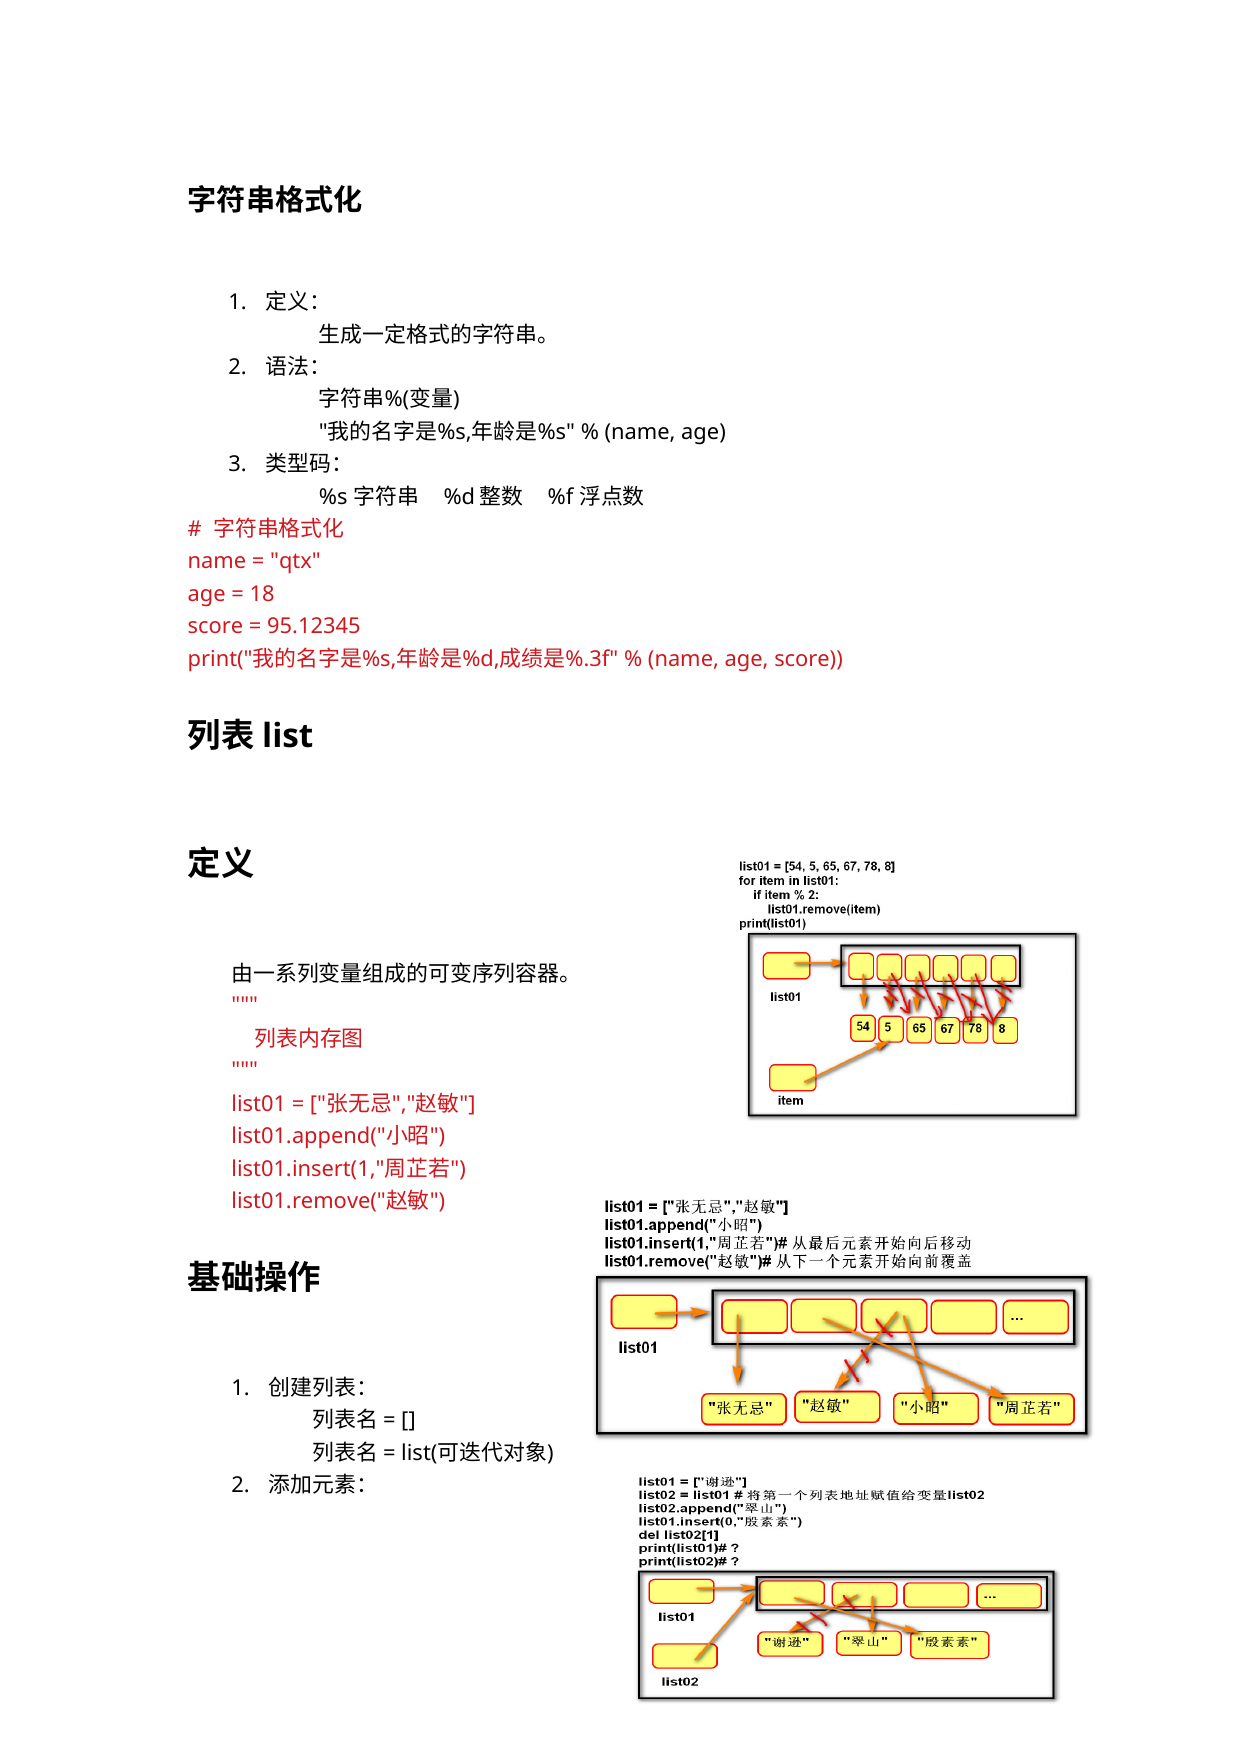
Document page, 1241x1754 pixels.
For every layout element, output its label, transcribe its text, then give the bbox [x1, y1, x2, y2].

text 由一系列变量组成的可变序列容器。 [187, 955, 721, 988]
list 定义： [228, 284, 1053, 316]
list 语法： [228, 349, 1053, 381]
text score = 95.12345 [187, 609, 1053, 641]
picture [578, 1185, 1112, 1458]
text list01 = ["张无忌","赵敏"] [187, 1085, 721, 1118]
text list01.append("小昭") [187, 1118, 1053, 1150]
text 列表名 = [] [269, 1402, 578, 1434]
text age = 18 [187, 576, 1053, 609]
subtitle 列表 list [187, 701, 1053, 766]
text list01.insert(1,"周芷若") [187, 1150, 1053, 1183]
list 类型码： [228, 446, 1053, 479]
subtitle 基础操作 [187, 1242, 578, 1307]
text """ [187, 988, 721, 1020]
text %s 字符串 %d整数 %f 浮点数 [319, 479, 1053, 511]
picture [721, 848, 1092, 1129]
text 字符串%(变量) [264, 381, 1053, 414]
text list01.remove("赵敏") [187, 1183, 1053, 1215]
list 添加元素： [231, 1467, 627, 1499]
picture [627, 1466, 1075, 1717]
text name = "qtx" [187, 544, 1053, 576]
text """ [187, 1053, 721, 1085]
list 创建列表： [231, 1369, 578, 1402]
text print("我的名字是%s,年龄是%d,成绩是%.3f" % (name, age, score)) [187, 641, 1053, 674]
text # 字符串格式化 [187, 511, 1053, 544]
text "我的名字是%s,年龄是%s" % (name, age) [275, 414, 1053, 446]
text 列表名 = list(可迭代对象) [269, 1434, 1053, 1467]
subtitle 字符串格式化 [187, 165, 1053, 230]
text 生成一定格式的字符串。 [275, 316, 1053, 349]
text 列表内存图 [187, 1020, 721, 1053]
subtitle 定义 [187, 828, 1053, 893]
